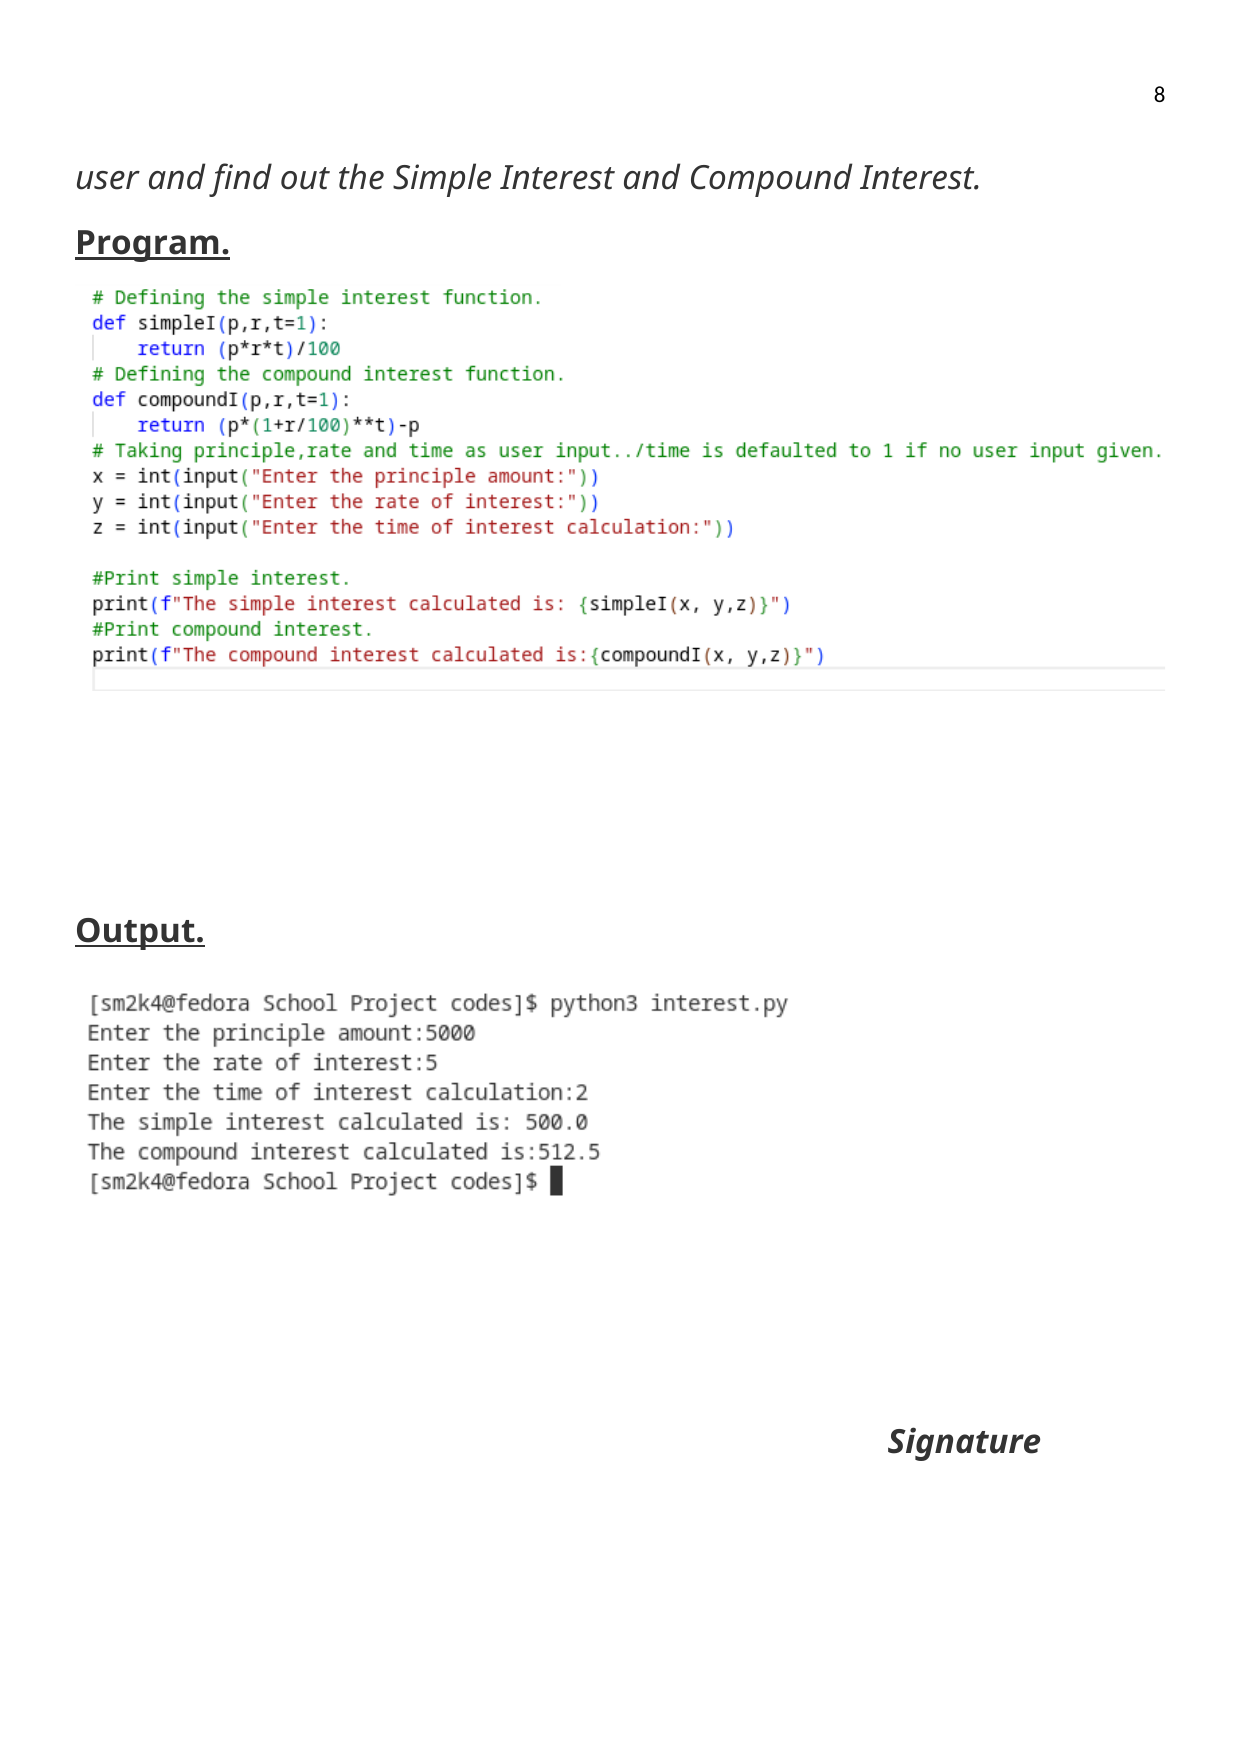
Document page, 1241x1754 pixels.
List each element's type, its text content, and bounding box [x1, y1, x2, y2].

text Signature [75, 1418, 1165, 1463]
text Output. [75, 907, 1165, 952]
picture [75, 284, 1166, 691]
text Program. [75, 219, 1165, 264]
text user and find out the Simple Interest and Compound Interest. [75, 153, 1165, 199]
picture [75, 972, 796, 1202]
